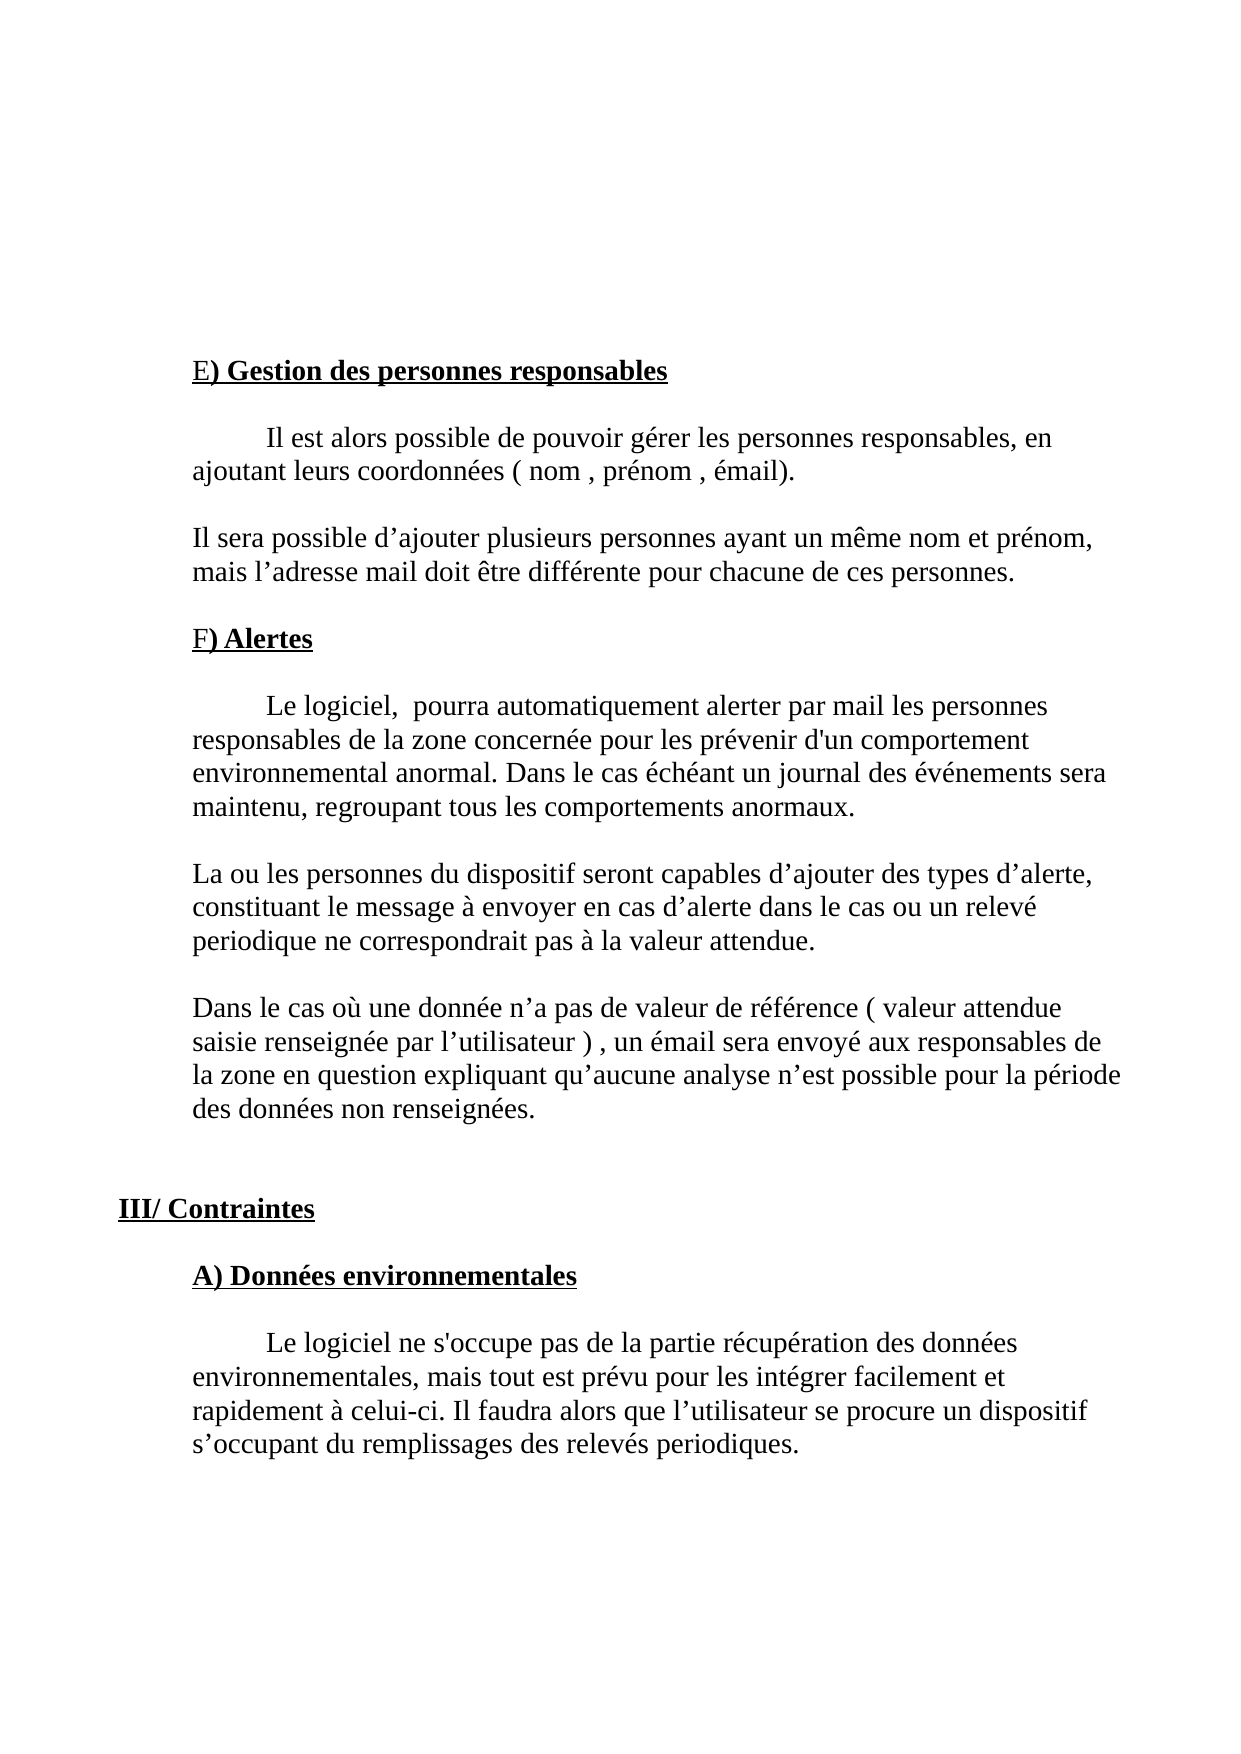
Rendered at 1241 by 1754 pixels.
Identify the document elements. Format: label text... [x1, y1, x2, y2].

text Il sera possible d’ajouter plusieurs personnes ayant un même nom et prénom, mais l’adresse mail doit être différente pour chacune de ces personnes. [118, 521, 1122, 588]
text E) Gestion des personnes responsables [118, 353, 1122, 386]
text III/ Contraintes [118, 1191, 1122, 1225]
text Le logiciel ne s'occupe pas de la partie récupération des données environnementales, mais tout est prévu pour les intégrer facilement et rapidement à celui-ci. Il faudra alors que l’utilisateur se procure un dispositif s’occupant du remplissages des relevés periodiques. [118, 1326, 1122, 1460]
text Dans le cas où une donnée n’a pas de valeur de référence ( valeur attendue saisie renseignée par l’utilisateur ) , un émail sera envoyé aux responsables de la zone en question expliquant qu’aucune analyse n’est possible pour la période des données non renseignées. [118, 990, 1122, 1124]
text F) Alertes [118, 621, 1122, 655]
text Il est alors possible de pouvoir gérer les personnes responsables, en ajoutant leurs coordonnées ( nom , prénom , émail). [118, 420, 1122, 487]
text constituant le message à envoyer en cas d’alerte dans le cas ou un relevé periodique ne correspondrait pas à la valeur attendue. [118, 889, 1122, 957]
text La ou les personnes du dispositif seront capables d’ajouter des types d’alerte, [118, 856, 1122, 889]
text Le logiciel, pourra automatiquement alerter par mail les personnes responsables de la zone concernée pour les prévenir d'un comportement environnemental anormal. Dans le cas échéant un journal des événements sera maintenu, regroupant tous les comportements anormaux. [118, 688, 1122, 822]
text A) Données environnementales [118, 1258, 1122, 1292]
